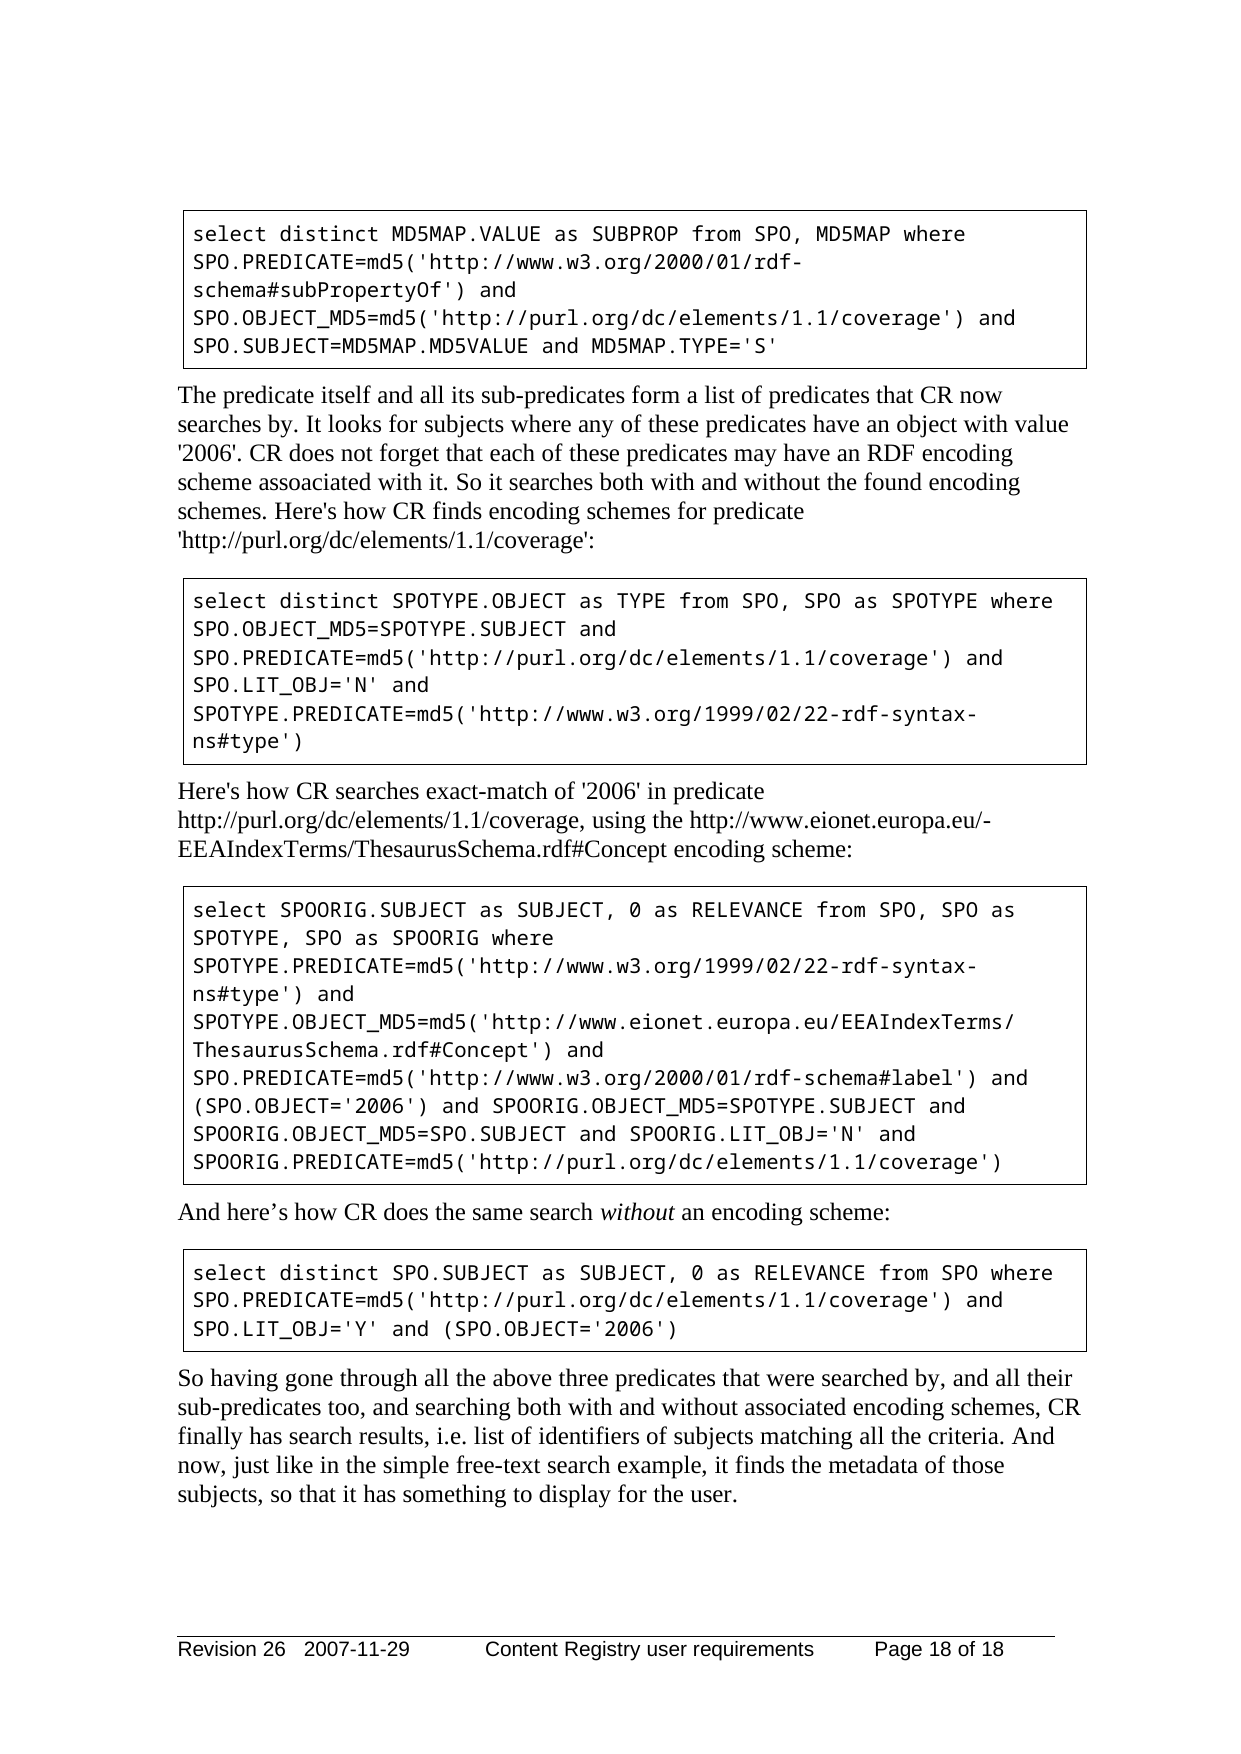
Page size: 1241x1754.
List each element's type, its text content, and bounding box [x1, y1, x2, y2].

text select distinct SPOTYPE.OBJECT as TYPE from SPO, SPO as SPOTYPE where SPO.OBJECT_MD5=SPOTYPE.SUBJECT and SPO.PREDICATE=md5('http://purl.org/dc/elements/1.1/coverage') and SPO.LIT_OBJ='N' and SPOTYPE.PREDICATE=md5('http://www.w3.org/1999/02/22-rdf-syntax-ns#type') [184, 579, 1086, 764]
text And here’s how CR does the same search without an encoding scheme: [177, 1196, 1092, 1225]
text select distinct SPO.SUBJECT as SUBJECT, 0 as RELEVANCE from SPO where SPO.PREDICATE=md5('http://purl.org/dc/elements/1.1/coverage') and SPO.LIT_OBJ='Y' and (SPO.OBJECT='2006') [184, 1250, 1086, 1351]
text The predicate itself and all its sub-predicates form a list of predicates that CR now searches by. It looks for subjects where any of these predicates have an object with value '2006'. CR does not forget that each of these predicates may have an RDF encoding scheme assoaciated with it. So it searches both with and without the found encoding schemes. Here's how CR finds encoding schemes for predicate 'http://purl.org/dc/elements/1.1/coverage': [177, 380, 1092, 554]
text Here's how CR searches exact-match of '2006' in predicate http://purl.org/dc/elements/1.1/coverage, using the http://www.eionet.europa.eu/­EEAIndexTerms/ThesaurusSchema.rdf#Concept encoding scheme: [177, 776, 1092, 863]
text select distinct MD5MAP.VALUE as SUBPROP from SPO, MD5MAP where SPO.PREDICATE=md5('http://www.w3.org/2000/01/rdf-schema#subPropertyOf') and SPO.OBJECT_MD5=md5('http://purl.org/dc/elements/1.1/coverage') and SPO.SUBJECT=MD5MAP.MD5VALUE and MD5MAP.TYPE='S' [184, 211, 1086, 368]
text select SPOORIG.SUBJECT as SUBJECT, 0 as RELEVANCE from SPO, SPO as SPOTYPE, SPO as SPOORIG where SPOTYPE.PREDICATE=md5('http://www.w3.org/1999/02/22-rdf-syntax-ns#type') and SPOTYPE.OBJECT_MD5=md5('http://www.eionet.europa.eu/EEAIndexTerms/ThesaurusSchema.rdf#Concept') and SPO.PREDICATE=md5('http://www.w3.org/2000/01/rdf-schema#label') and (SPO.OBJECT='2006') and SPOORIG.OBJECT_MD5=SPOTYPE.SUBJECT and SPOORIG.OBJECT_MD5=SPO.SUBJECT and SPOORIG.LIT_OBJ='N' and SPOORIG.PREDICATE=md5('http://purl.org/dc/elements/1.1/coverage') [184, 887, 1086, 1184]
text So having gone through all the above three predicates that were searched by, and all their sub-predicates too, and searching both with and without associated encoding schemes, CR finally has search results, i.e. list of identifiers of subjects matching all the criteria. And now, just like in the simple free-text search example, it finds the metadata of those subjects, so that it has something to display for the user. [177, 1363, 1092, 1508]
